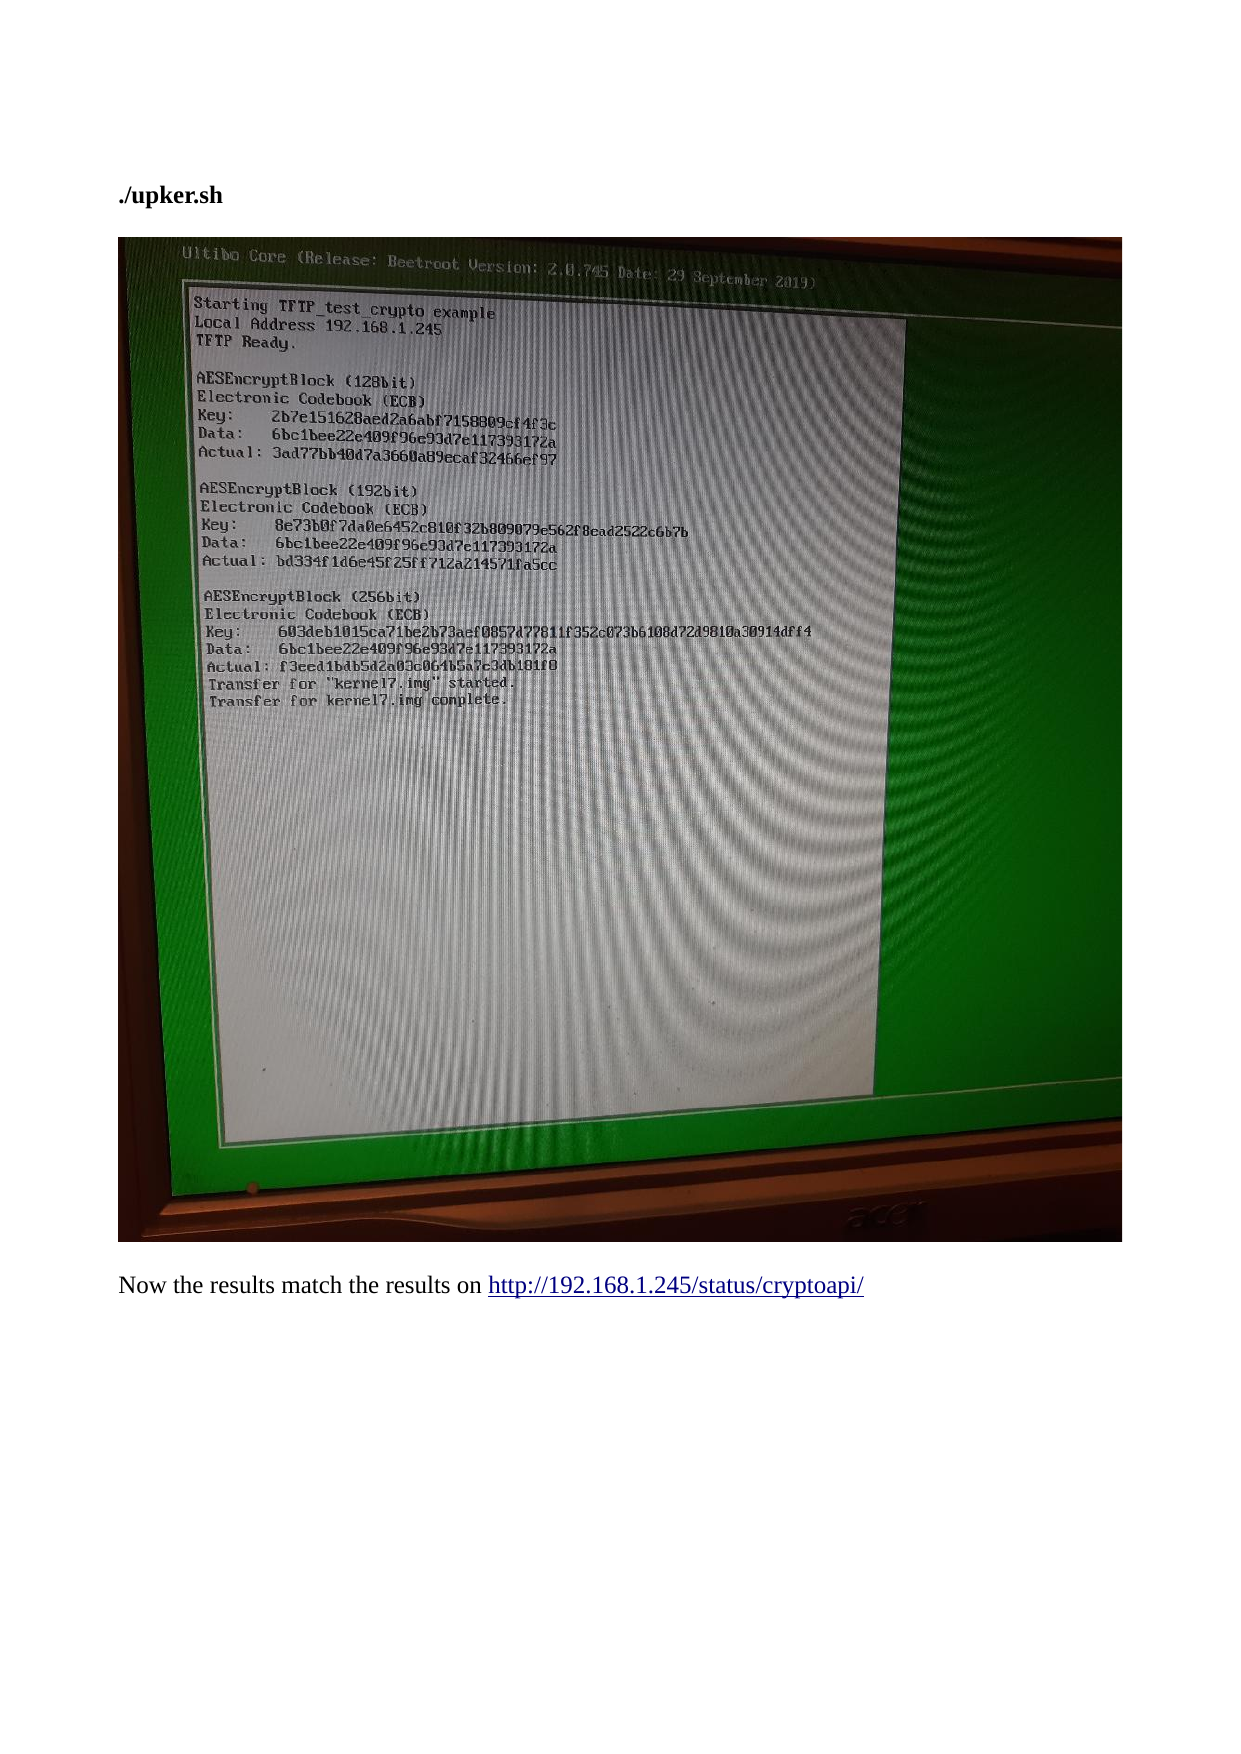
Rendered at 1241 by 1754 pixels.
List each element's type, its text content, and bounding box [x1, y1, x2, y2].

text Now the results match the results on http://192.168.1.245/status/cryptoapi/ [118, 1271, 1122, 1299]
picture [118, 237, 1123, 1242]
text ./upker.sh [118, 180, 1122, 209]
